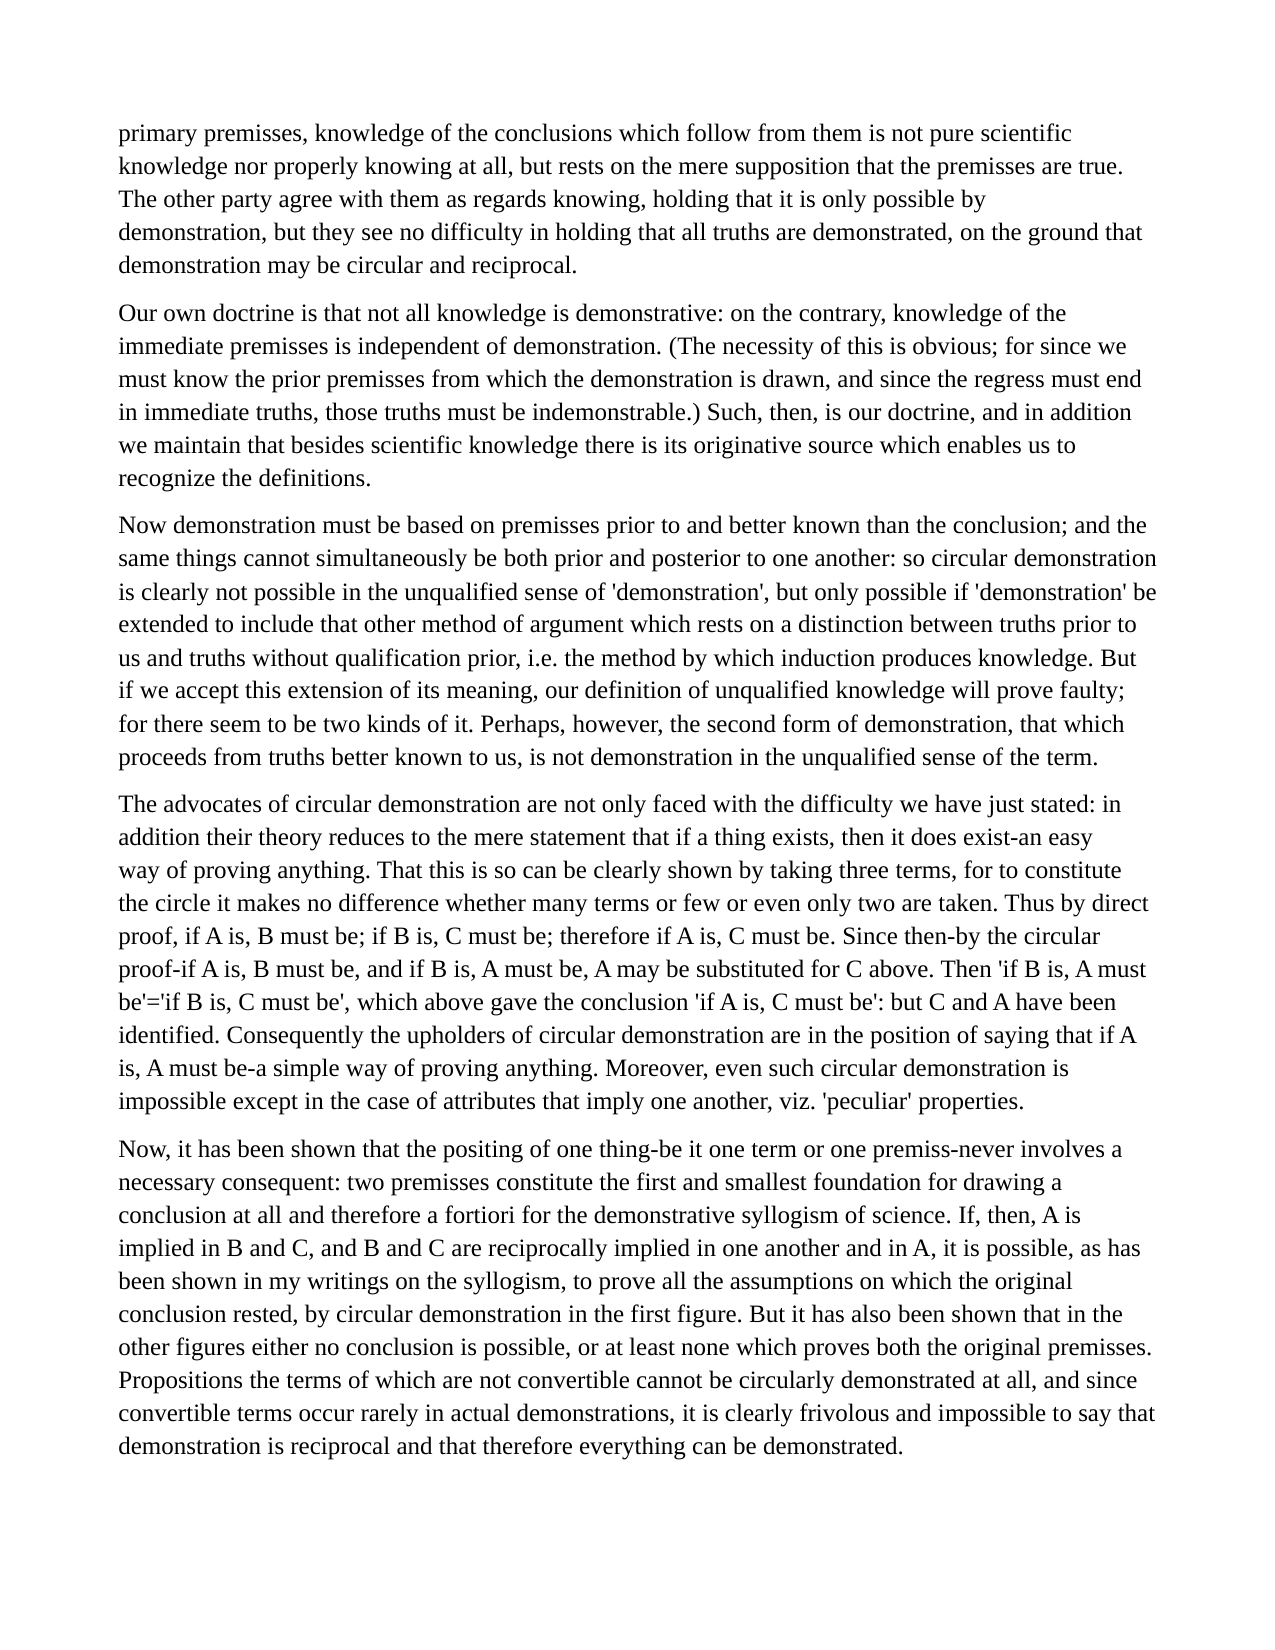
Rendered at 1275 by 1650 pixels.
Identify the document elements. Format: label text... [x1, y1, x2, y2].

text Now, it has been shown that the positing of one thing-be it one term or one premiss-never involves a necessary consequent: two premisses constitute the first and smallest foundation for drawing a conclusion at all and therefore a fortiori for the demonstrative syllogism of science. If, then, A is implied in B and C, and B and C are reciprocally implied in one another and in A, it is possible, as has been shown in my writings on the syllogism, to prove all the assumptions on which the original conclusion rested, by circular demonstration in the first figure. But it has also been shown that in the other figures either no conclusion is possible, or at least none which proves both the original premisses. Propositions the terms of which are not convertible cannot be circularly demonstrated at all, and since convertible terms occur rarely in actual demonstrations, it is clearly frivolous and impossible to say that demonstration is reciprocal and that therefore everything can be demonstrated. [118, 1134, 1157, 1460]
text The advocates of circular demonstration are not only faced with the difficulty we have just stated: in addition their theory reduces to the mere statement that if a thing exists, then it does exist-an easy way of proving anything. That this is so can be clearly shown by taking three terms, for to constitute the circle it makes no difference whether many terms or few or even only two are taken. Thus by direct proof, if A is, B must be; if B is, C must be; therefore if A is, C must be. Since then-by the circular proof-if A is, B must be, and if B is, A must be, A may be substituted for C above. Then 'if B is, A must be'='if B is, C must be', which above gave the conclusion 'if A is, C must be': but C and A have been identified. Consequently the upholders of circular demonstration are in the position of saying that if A is, A must be-a simple way of proving anything. Moreover, even such circular demonstration is impossible except in the case of attributes that imply one another, viz. 'peculiar' properties. [118, 789, 1157, 1115]
text Now demonstration must be based on premisses prior to and better known than the conclusion; and the same things cannot simultaneously be both prior and posterior to one another: so circular demonstration is clearly not possible in the unqualified sense of 'demonstration', but only possible if 'demonstration' be extended to include that other method of argument which rests on a distinction between truths prior to us and truths without qualification prior, i.e. the method by which induction produces knowledge. But if we accept this extension of its meaning, our definition of unqualified knowledge will prove faulty; for there seem to be two kinds of it. Perhaps, however, the second form of demonstration, that which proceeds from truths better known to us, is not demonstration in the unqualified sense of the term. [118, 511, 1157, 770]
text primary premisses, knowledge of the conclusions which follow from them is not pure scientific knowledge nor properly knowing at all, but rests on the mere supposition that the premisses are true. The other party agree with them as regards knowing, holding that it is only possible by demonstration, but they see no difficulty in holding that all truths are demonstrated, on the ground that demonstration may be circular and reciprocal. [118, 118, 1157, 279]
text Our own doctrine is that not all knowledge is demonstrative: on the contrary, knowledge of the immediate premisses is independent of demonstration. (The necessity of this is obvious; for since we must know the prior premisses from which the demonstration is drawn, and since the regress must end in immediate truths, those truths must be indemonstrable.) Such, then, is our doctrine, and in addition we maintain that besides scientific knowledge there is its originative source which enables us to recognize the definitions. [118, 298, 1157, 492]
